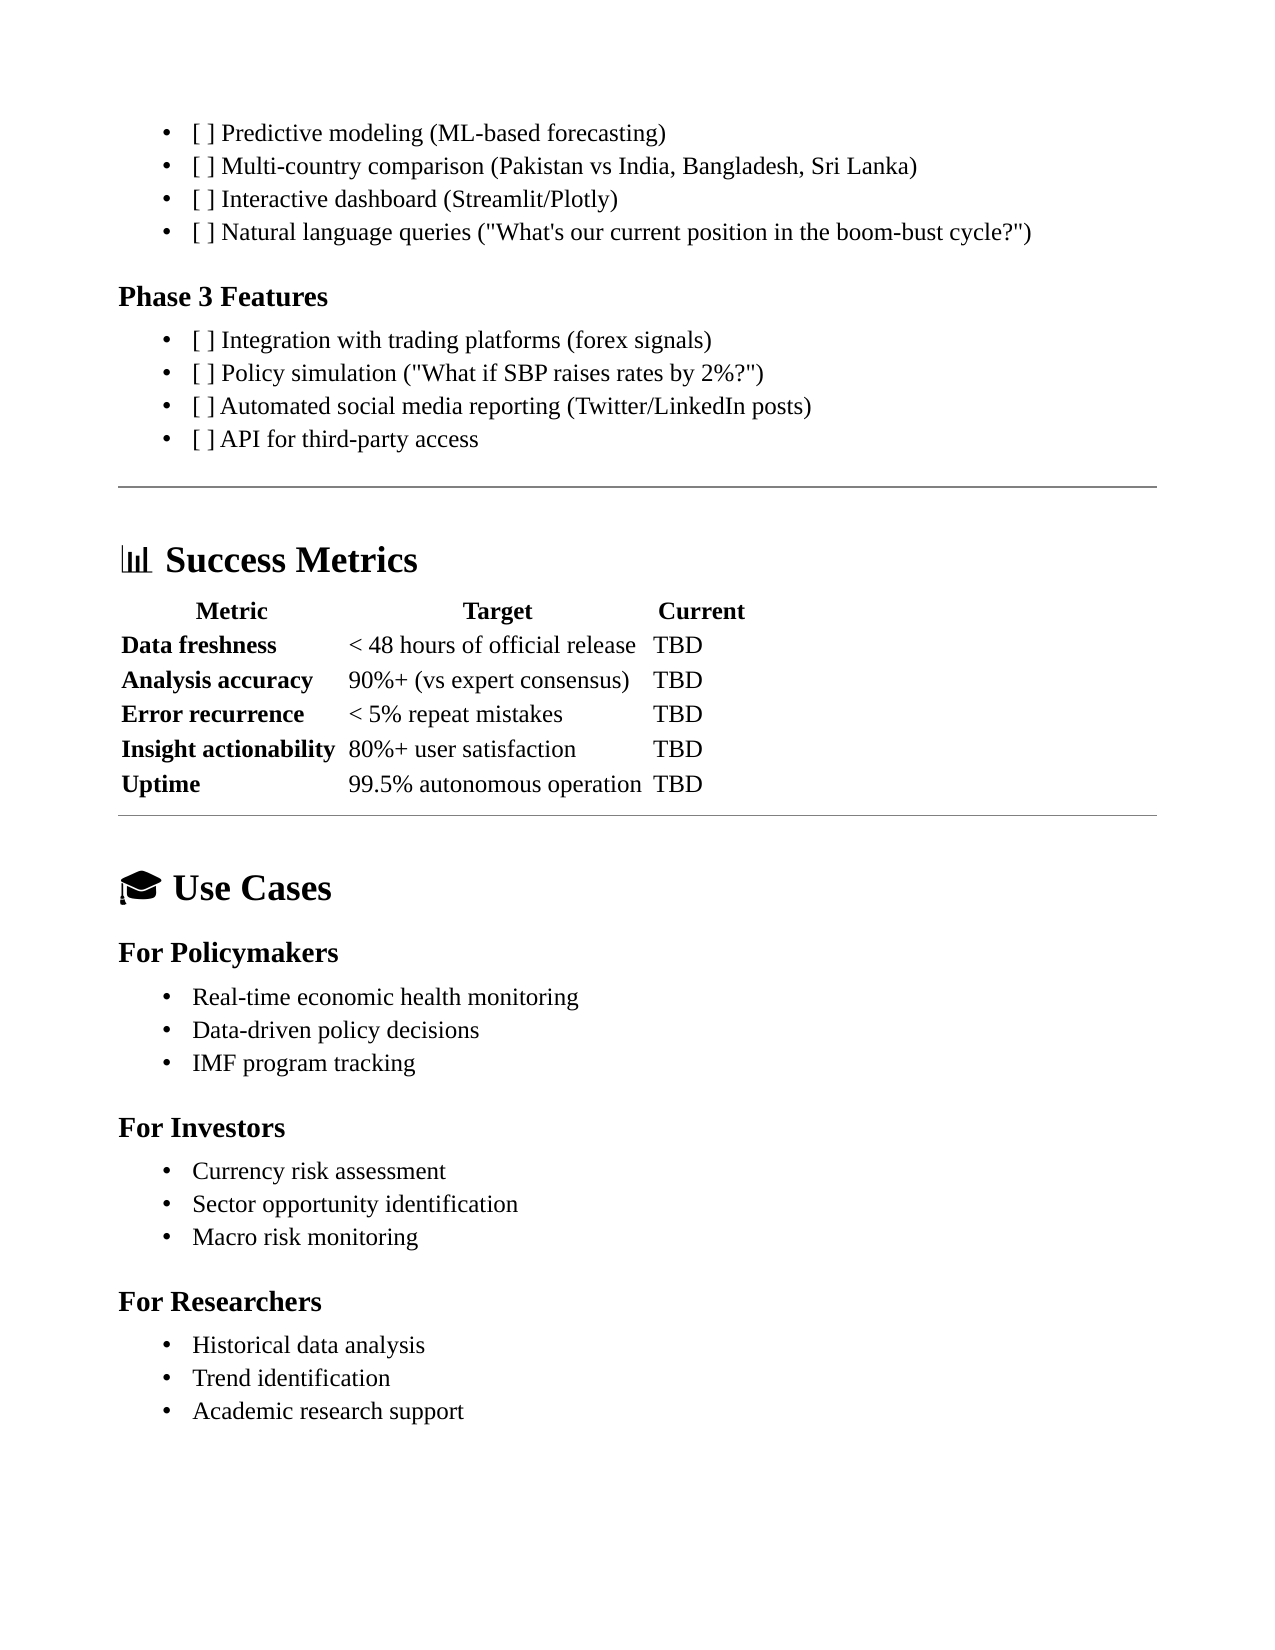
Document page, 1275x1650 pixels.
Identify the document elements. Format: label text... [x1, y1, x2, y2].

list Sector opportunity identification [162, 1189, 1157, 1218]
table_cell < 5% repeat mistakes [345, 697, 650, 731]
list [ ] Policy simulation ("What if SBP raises rates by 2%?") [162, 358, 1157, 387]
subtitle 📊 Success Metrics [118, 537, 1157, 580]
subtitle 🎓 Use Cases [118, 865, 1157, 908]
list [ ] Predictive modeling (ML-based forecasting) [162, 118, 1157, 147]
table_cell Data freshness [118, 628, 345, 662]
list Macro risk monitoring [162, 1222, 1157, 1251]
list Real-time economic health monitoring [162, 982, 1157, 1010]
list [ ] Integration with trading platforms (forex signals) [162, 325, 1157, 354]
table_cell TBD [650, 697, 753, 731]
list IMF program tracking [162, 1048, 1157, 1076]
list Academic research support [162, 1396, 1157, 1425]
table_cell TBD [650, 628, 753, 662]
list [ ] Interactive dashboard (Streamlit/Plotly) [162, 184, 1157, 213]
table_cell 90%+ (vs expert consensus) [345, 662, 650, 697]
table_cell TBD [650, 662, 753, 697]
list Historical data analysis [162, 1330, 1157, 1359]
subtitle For Investors [118, 1110, 1157, 1143]
list [ ] API for third-party access [162, 424, 1157, 453]
subtitle For Policymakers [118, 936, 1157, 969]
list Currency risk assessment [162, 1156, 1157, 1185]
table_header Current [650, 593, 753, 627]
table_cell < 48 hours of official release [345, 628, 650, 662]
table_cell 99.5% autonomous operation [345, 766, 650, 800]
subtitle Phase 3 Features [118, 279, 1157, 313]
table_cell Error recurrence [118, 697, 345, 731]
list [ ] Natural language queries ("What's our current position in the boom-bust cycle?") [162, 217, 1157, 246]
subtitle For Researchers [118, 1284, 1157, 1318]
list [ ] Multi-country comparison (Pakistan vs India, Bangladesh, Sri Lanka) [162, 151, 1157, 180]
table_header Target [345, 593, 650, 627]
list [ ] Automated social media reporting (Twitter/LinkedIn posts) [162, 391, 1157, 420]
table_header Metric [118, 593, 345, 627]
table_cell 80%+ user satisfaction [345, 731, 650, 766]
table_cell TBD [650, 766, 753, 800]
list Data-driven policy decisions [162, 1015, 1157, 1043]
table_cell TBD [650, 731, 753, 766]
list Trend identification [162, 1363, 1157, 1392]
table_cell Analysis accuracy [118, 662, 345, 697]
table_cell Uptime [118, 766, 345, 800]
table_cell Insight actionability [118, 731, 345, 766]
